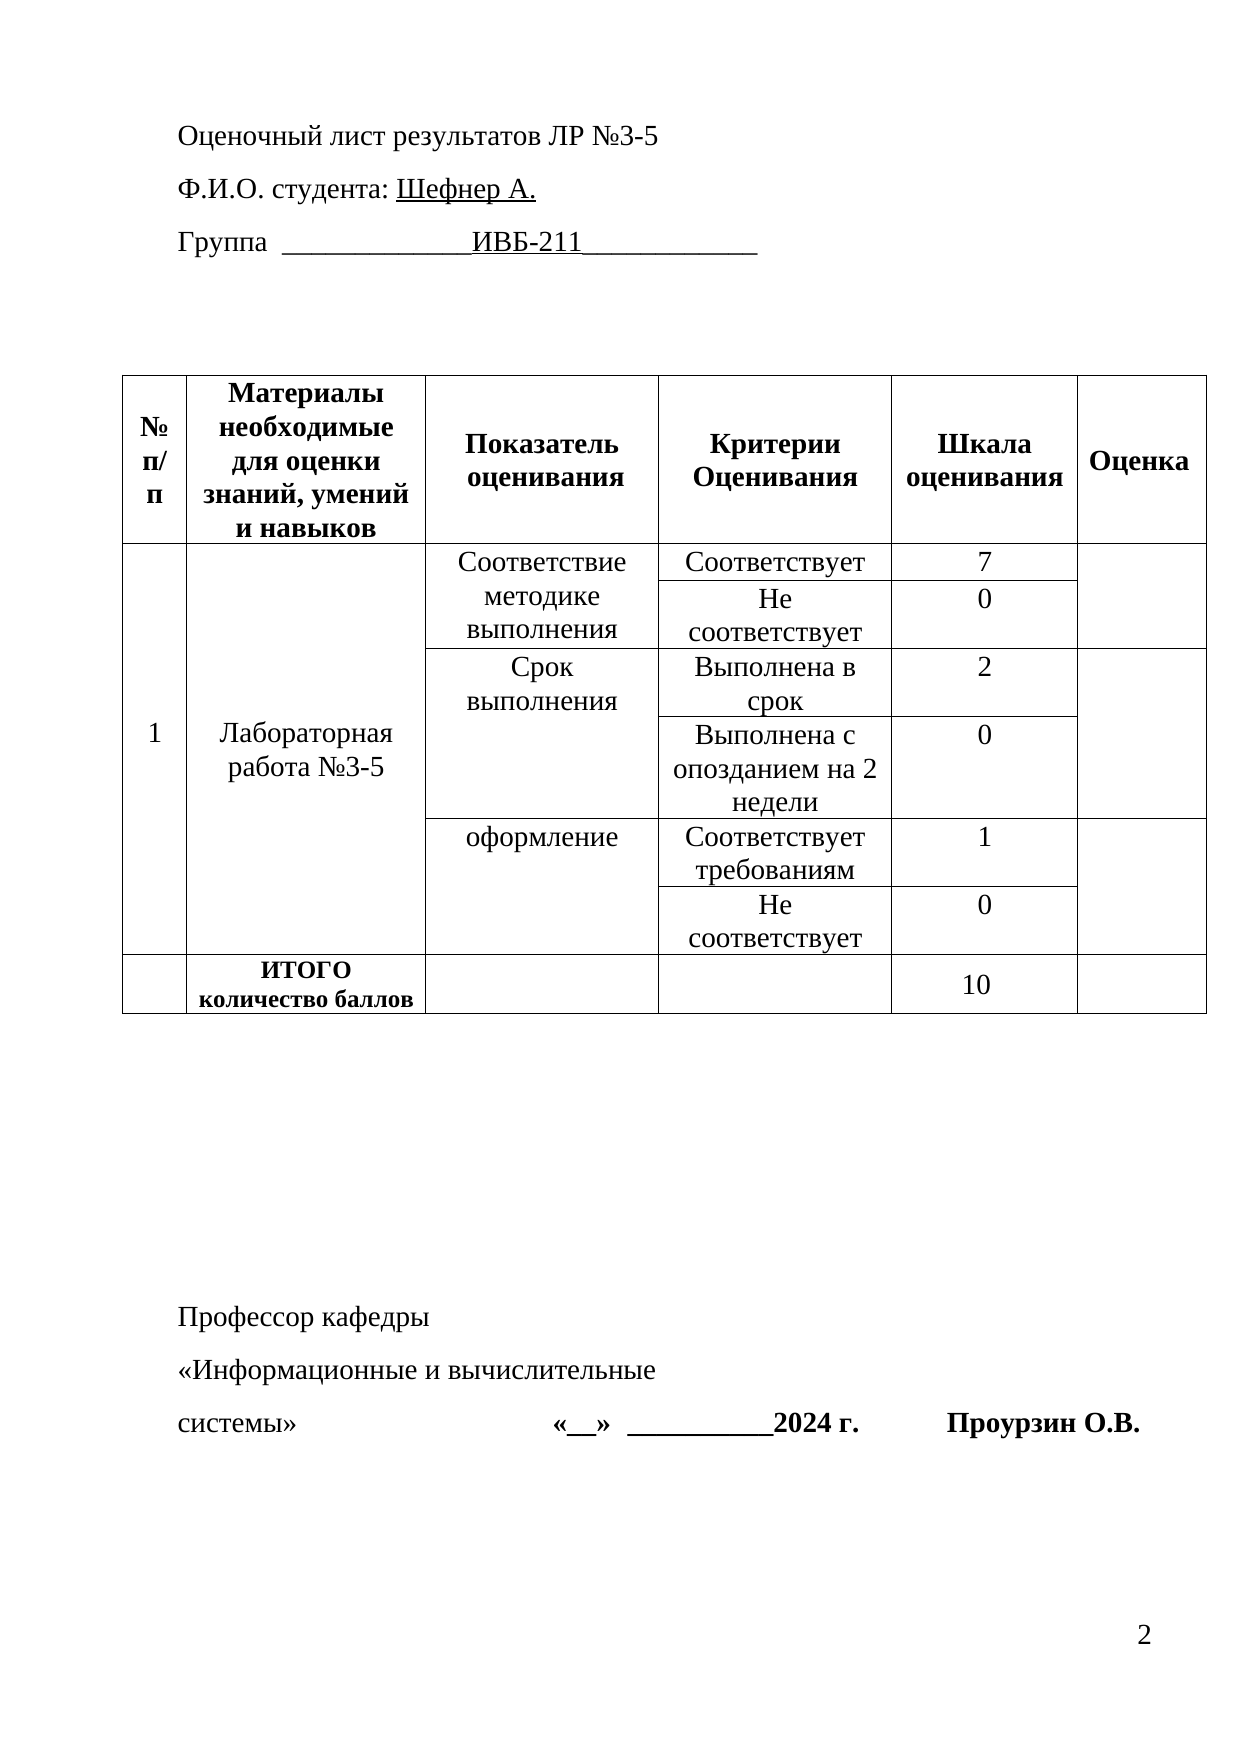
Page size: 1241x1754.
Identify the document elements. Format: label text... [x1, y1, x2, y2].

table_cell [1078, 819, 1206, 954]
table_cell [123, 955, 186, 1013]
table_cell оформление [426, 819, 658, 954]
table_cell Соответствие методике выполнения [426, 544, 658, 648]
table_cell 0 [892, 581, 1077, 648]
text Оценочный лист результатов ЛР №3-5 [177, 118, 1152, 152]
table_header № п/п [123, 376, 186, 543]
table_cell 1 [892, 819, 1077, 886]
text системы» «__» __________2024 г. Проурзин О.В. [177, 1405, 1152, 1438]
table_cell Лабораторная работа №3-5 [187, 544, 425, 954]
table_header Критерии Оценивания [659, 376, 891, 543]
table_cell [426, 955, 658, 1013]
text Профессор кафедры [177, 1299, 1152, 1333]
table_cell 0 [892, 887, 1077, 954]
table_header Материалы необходимые для оценки знаний, умений и навыков [187, 376, 425, 543]
table_cell Выполнена в срок [659, 649, 891, 716]
text Ф.И.О. студента: Шефнер А. [177, 171, 1152, 204]
table_cell Не соответствует [659, 581, 891, 648]
table_cell Выполнена с опозданием на 2 недели [659, 717, 891, 818]
table_cell [659, 955, 891, 1013]
table_cell 2 [892, 649, 1077, 716]
table_cell [1078, 649, 1206, 818]
table_cell Соответствует [659, 544, 891, 580]
table_cell [1078, 955, 1206, 1013]
text Группа _____________ИВБ-211____________ [177, 224, 1152, 257]
table_header Шкала оценивания [892, 376, 1077, 543]
table_cell [1078, 544, 1206, 648]
table_header Показатель оценивания [426, 376, 658, 543]
table_cell 1 [123, 544, 186, 954]
table_cell ИТОГО количество баллов [187, 955, 425, 1013]
table_header Оценка [1078, 376, 1206, 543]
table_cell Срок выполнения [426, 649, 658, 818]
table_cell 0 [892, 717, 1077, 818]
table_cell Не соответствует [659, 887, 891, 954]
table_cell 7 [892, 544, 1077, 580]
table_cell Соответствует требованиям [659, 819, 891, 886]
table_cell 10 [892, 955, 1077, 1013]
text «Информационные и вычислительные [177, 1352, 1152, 1386]
